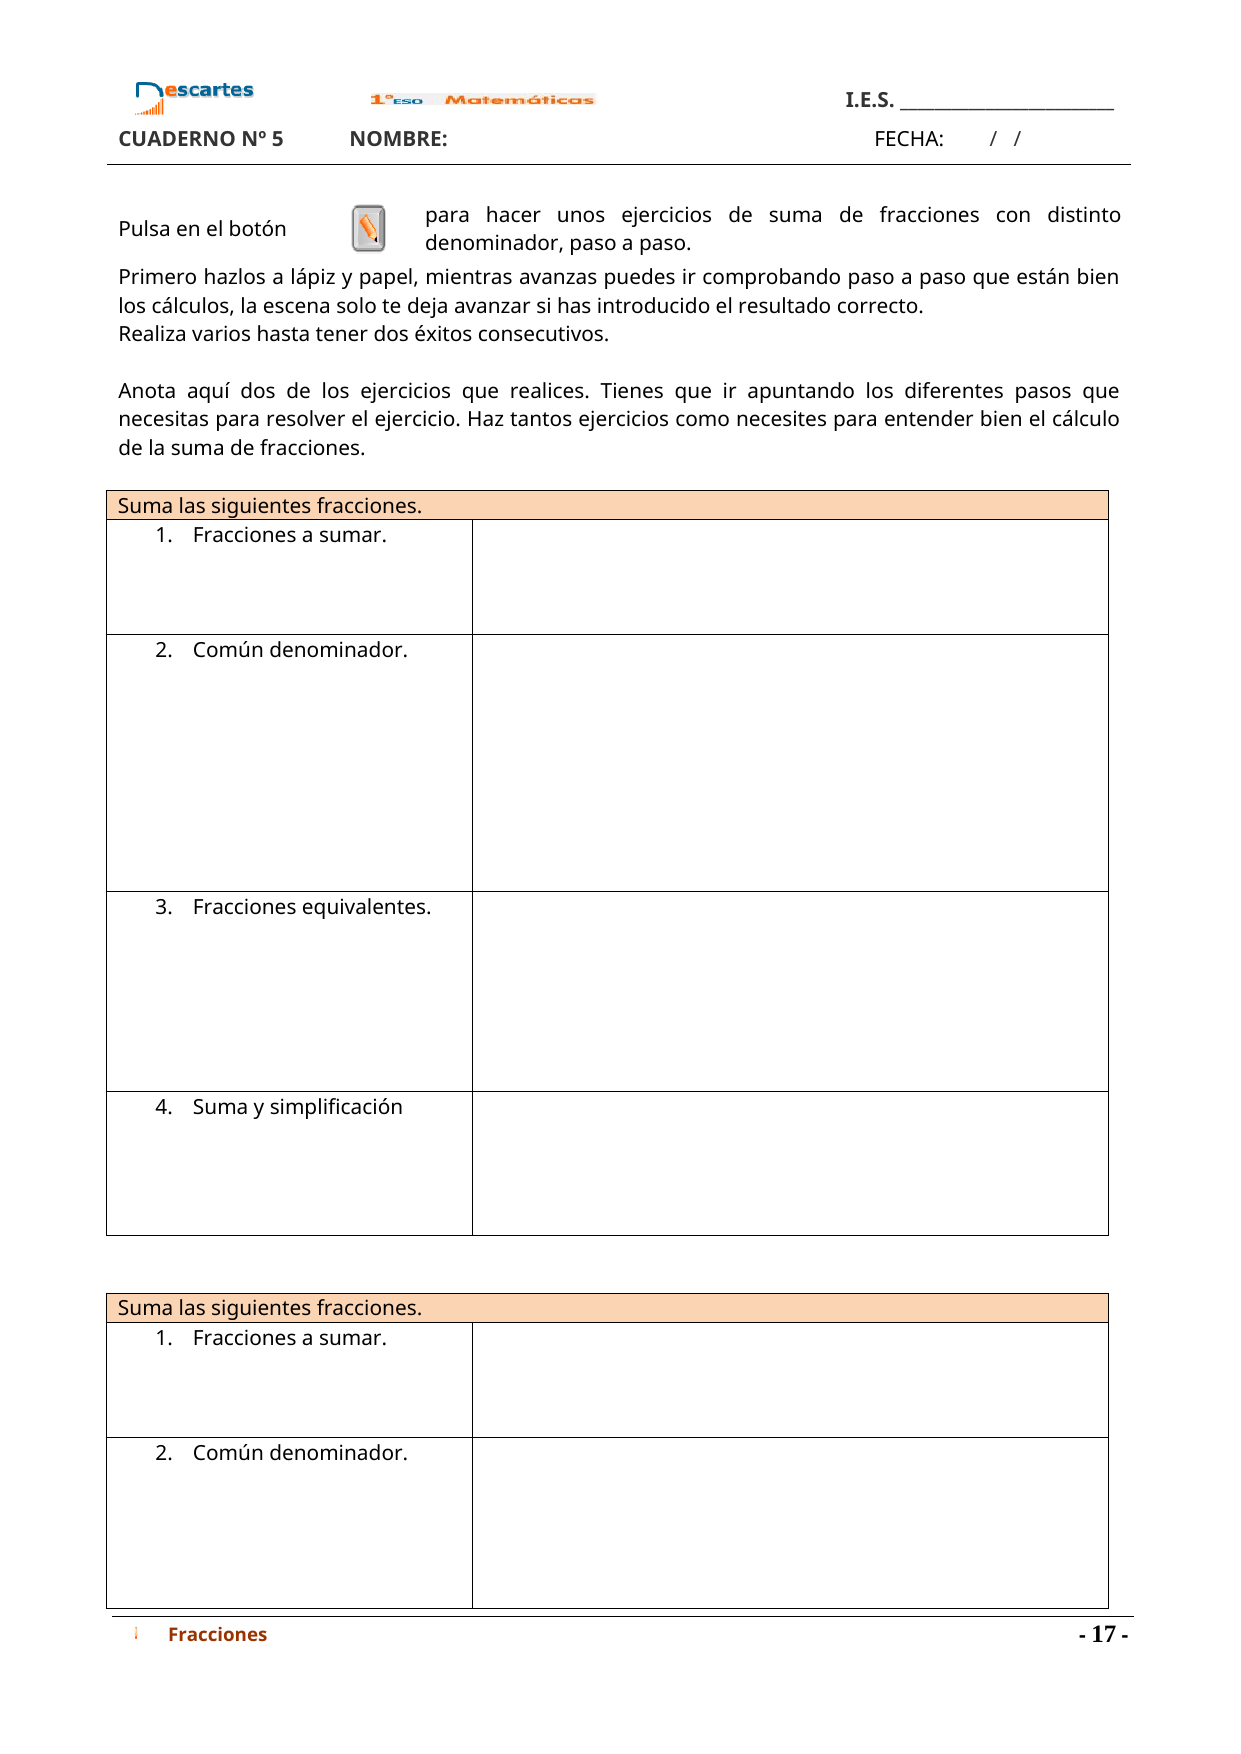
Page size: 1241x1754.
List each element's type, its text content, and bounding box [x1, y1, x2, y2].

table_cell Común denominador. [107, 635, 472, 891]
table_cell [473, 635, 1108, 891]
table_cell [473, 892, 1108, 1091]
table_header para hacer unos ejercicios de suma de fracciones con distinto denominador, paso a paso. [414, 194, 1133, 262]
picture [371, 93, 599, 105]
picture [134, 1626, 138, 1639]
table_cell [473, 520, 1108, 634]
text Anota aquí dos de los ejercicios que realices. Tienes que ir apuntando los diferentes pasos que necesitas para resolver el ejercicio. Haz tantos ejercicios como necesites para entender bien el cálculo de la suma de fracciones. [118, 376, 1122, 461]
table_cell Fracciones equivalentes. [107, 892, 472, 1091]
table_header [323, 194, 414, 262]
text Primero hazlos a lápiz y papel, mientras avanzas puedes ir comprobando paso a paso que están bien los cálculos, la escena solo te deja avanzar si has introducido el resultado correcto. [118, 262, 1122, 319]
table_cell [473, 1323, 1108, 1437]
table_cell Común denominador. [107, 1438, 472, 1608]
text Realiza varios hasta tener dos éxitos consecutivos. [118, 319, 1122, 348]
picture [134, 82, 257, 115]
table_cell [473, 1092, 1108, 1234]
table_cell [473, 1438, 1108, 1608]
table_header Pulsa en el botón [107, 194, 323, 262]
table_header Suma las siguientes fracciones. [107, 1294, 1108, 1322]
table_header Suma las siguientes fracciones. [107, 491, 1108, 519]
table_cell Fracciones a sumar. [107, 520, 472, 634]
table_cell Suma y simplificación [107, 1092, 472, 1234]
picture [350, 203, 386, 254]
table_cell Fracciones a sumar. [107, 1323, 472, 1437]
